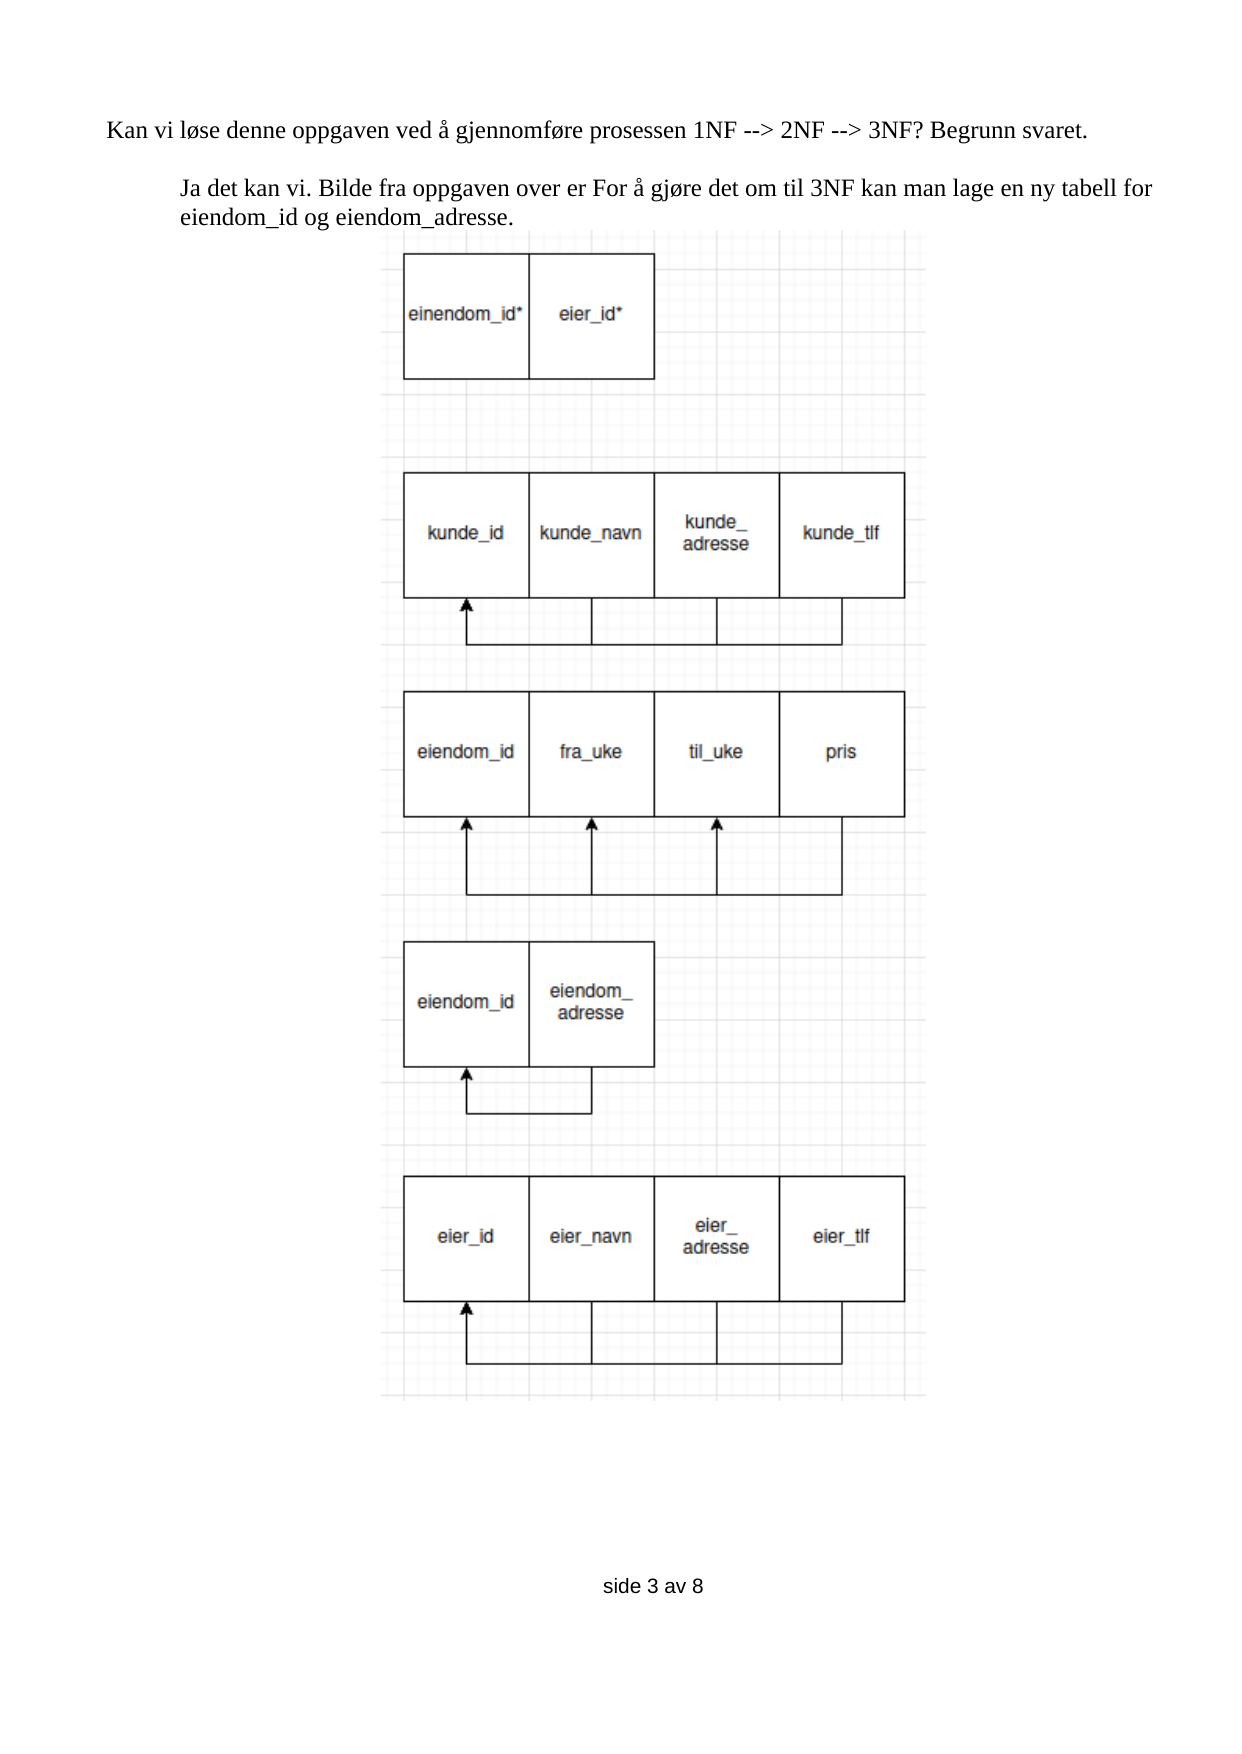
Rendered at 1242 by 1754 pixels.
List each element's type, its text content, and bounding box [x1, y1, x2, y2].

text Kan vi løse denne oppgaven ved å gjennomføre prosessen 1NF --> 2NF --> 3NF? Begrunn svaret. [106, 115, 1200, 144]
text Ja det kan vi. Bilde fra oppgaven over er For å gjøre det om til 3NF kan man lage en ny tabell for eiendom_id og eiendom_adresse. [106, 173, 1200, 230]
picture [380, 230, 926, 1401]
